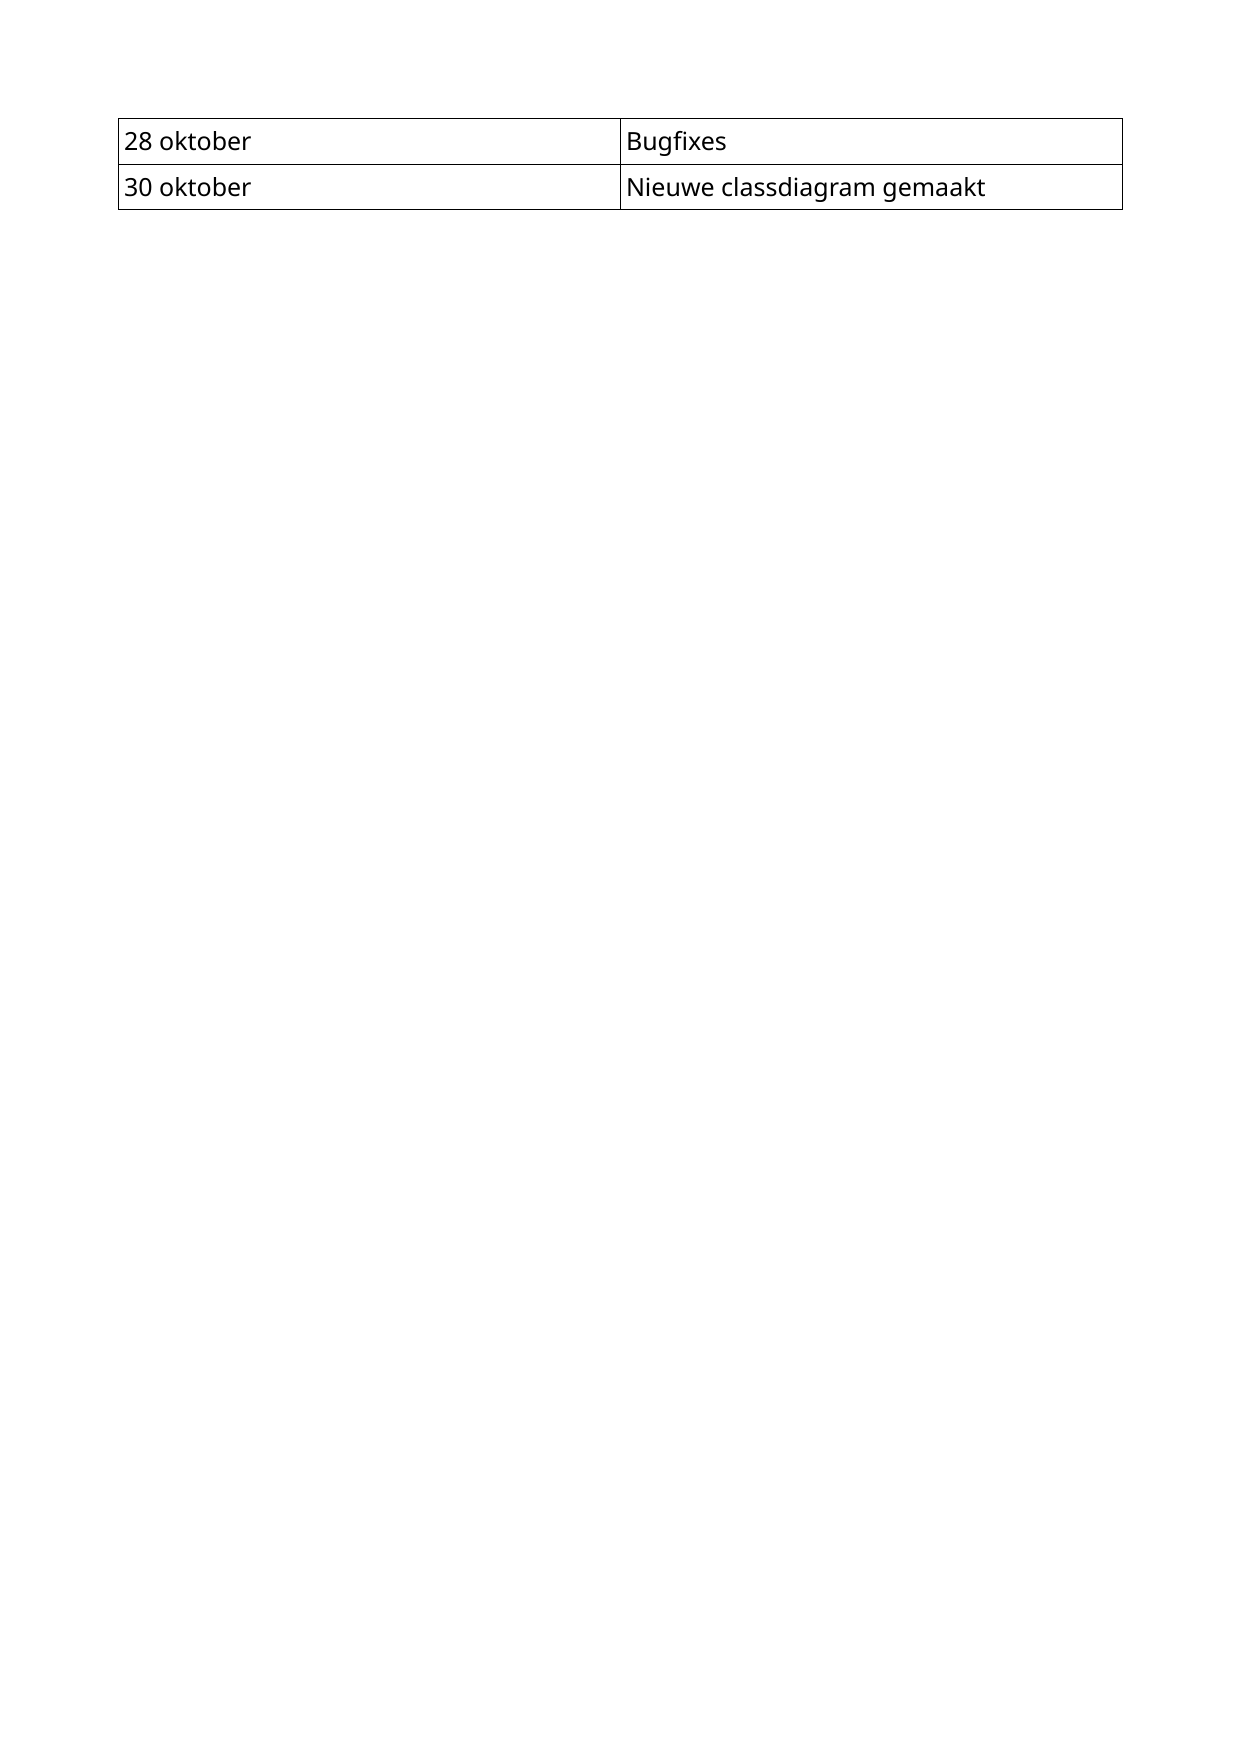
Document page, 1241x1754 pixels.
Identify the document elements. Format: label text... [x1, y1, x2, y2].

table_cell 28 oktober [119, 119, 620, 164]
table_cell Nieuwe classdiagram gemaakt [621, 165, 1122, 209]
table_cell 30 oktober [119, 165, 620, 209]
table_cell Bugfixes [621, 119, 1122, 164]
